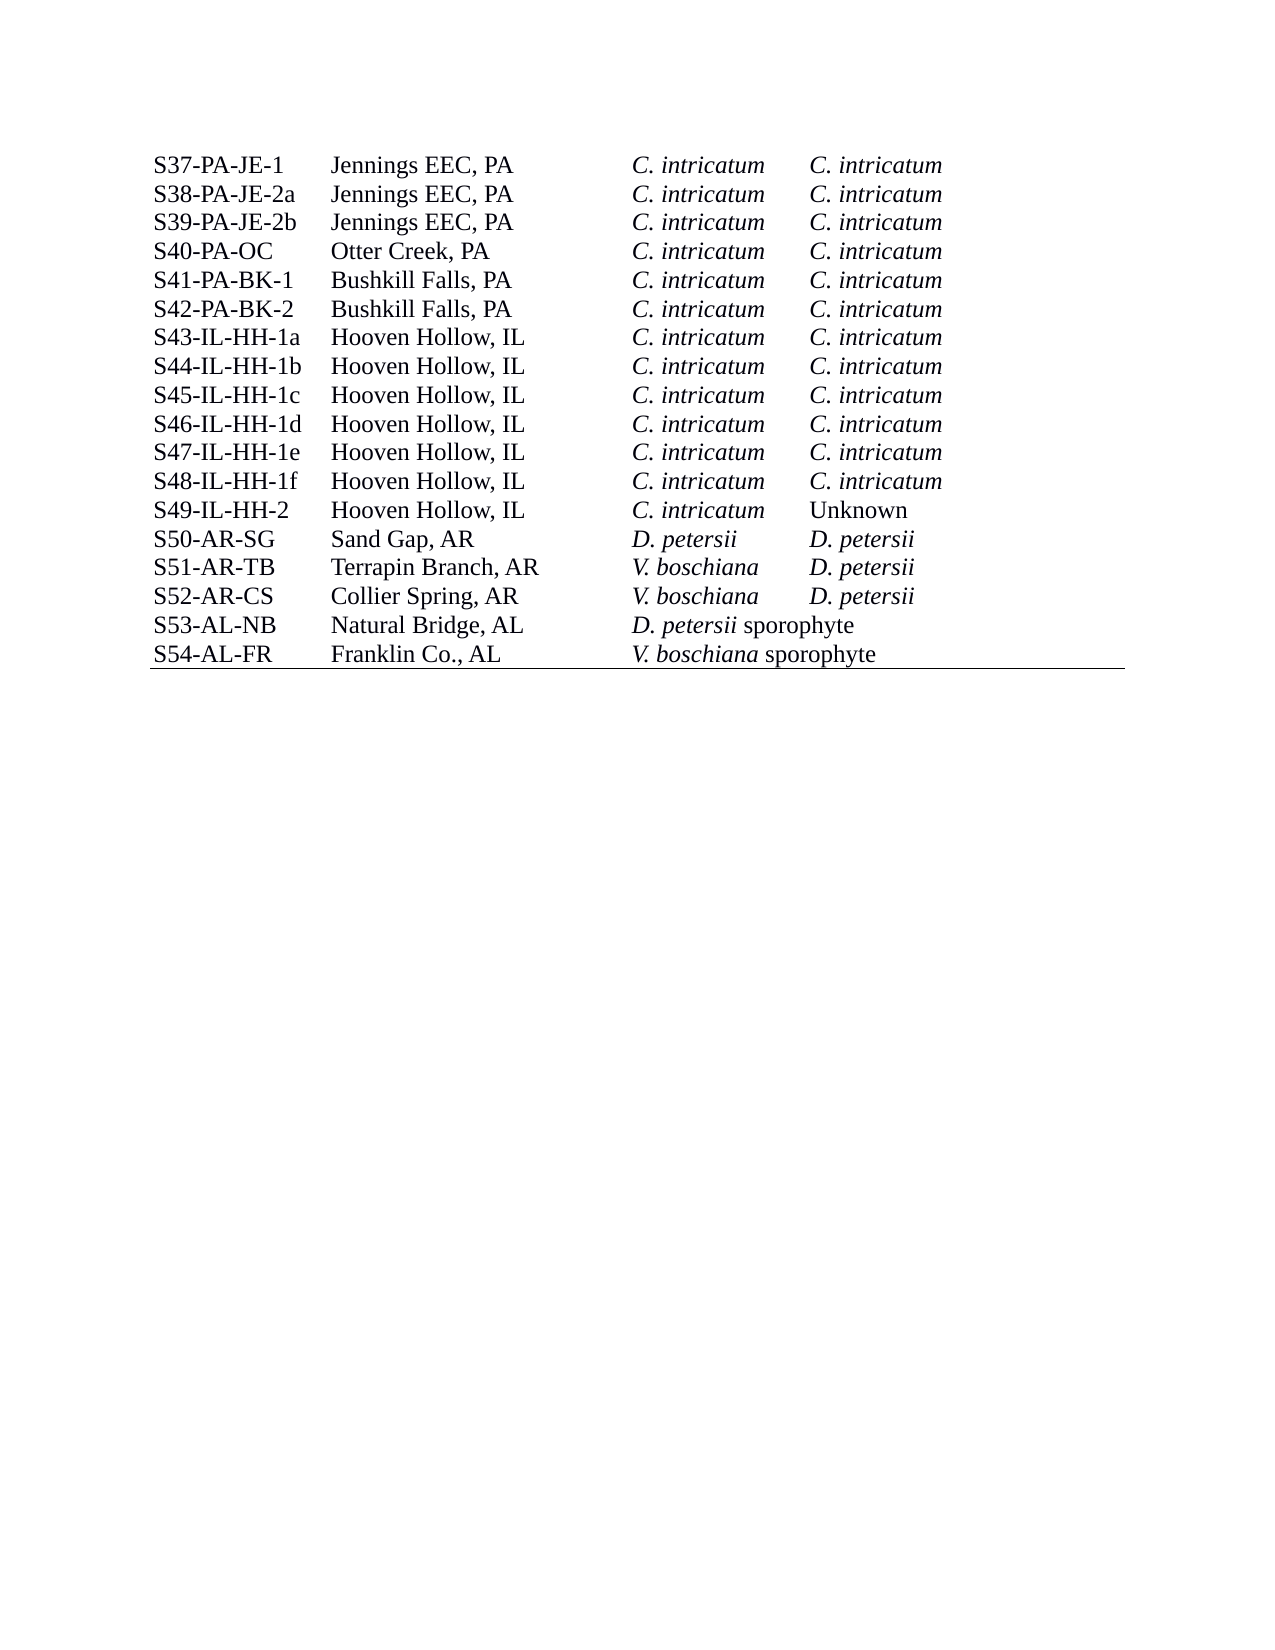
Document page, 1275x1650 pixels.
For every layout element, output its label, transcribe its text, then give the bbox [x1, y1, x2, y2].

table_cell Jennings EEC, PA [328, 150, 628, 179]
table_cell S38-PA-JE-2a [150, 179, 327, 207]
table_cell C. intricatum [629, 380, 806, 409]
table_cell D. petersii [806, 524, 1125, 552]
table_cell C. intricatum [629, 208, 806, 236]
table_cell C. intricatum [629, 323, 806, 351]
table_cell S53-AL-NB [150, 610, 327, 639]
table_cell S48-IL-HH-1f [150, 466, 327, 495]
table_cell S52-AR-CS [150, 581, 327, 610]
table_cell S51-AR-TB [150, 553, 327, 581]
table_cell S54-AL-FR [150, 639, 327, 667]
table_cell Natural Bridge, AL [328, 610, 628, 639]
table_cell C. intricatum [629, 265, 806, 294]
table_cell C. intricatum [806, 351, 1125, 380]
table_cell Hooven Hollow, IL [328, 380, 628, 409]
table_cell S39-PA-JE-2b [150, 208, 327, 236]
table_cell C. intricatum [806, 466, 1125, 495]
table_cell C. intricatum [806, 323, 1125, 351]
table_cell S50-AR-SG [150, 524, 327, 552]
table_cell C. intricatum [806, 409, 1125, 437]
table_cell C. intricatum [629, 495, 806, 524]
table_cell S47-IL-HH-1e [150, 438, 327, 466]
table_cell S45-IL-HH-1c [150, 380, 327, 409]
table_cell S41-PA-BK-1 [150, 265, 327, 294]
table_cell C. intricatum [806, 294, 1125, 322]
table_cell V. boschiana [629, 581, 806, 610]
table_cell C. intricatum [806, 179, 1125, 207]
table_cell C. intricatum [806, 438, 1125, 466]
table_cell Bushkill Falls, PA [328, 265, 628, 294]
table_cell S40-PA-OC [150, 236, 327, 265]
table_cell S43-IL-HH-1a [150, 323, 327, 351]
table_cell C. intricatum [629, 438, 806, 466]
table_cell C. intricatum [629, 409, 806, 437]
table_cell C. intricatum [806, 236, 1125, 265]
table_cell C. intricatum [629, 150, 806, 179]
table_cell Collier Spring, AR [328, 581, 628, 610]
table_cell Hooven Hollow, IL [328, 438, 628, 466]
table_cell C. intricatum [806, 380, 1125, 409]
table_cell V. boschiana [629, 553, 806, 581]
table_cell C. intricatum [629, 466, 806, 495]
table_cell C. intricatum [629, 236, 806, 265]
table_cell S42-PA-BK-2 [150, 294, 327, 322]
table_cell D. petersii [629, 524, 806, 552]
table_cell Bushkill Falls, PA [328, 294, 628, 322]
table_cell S46-IL-HH-1d [150, 409, 327, 437]
table_cell S37-PA-JE-1 [150, 150, 327, 179]
table_cell Sand Gap, AR [328, 524, 628, 552]
table_cell Hooven Hollow, IL [328, 495, 628, 524]
table_cell C. intricatum [629, 351, 806, 380]
table_cell C. intricatum [629, 294, 806, 322]
table_cell Unknown [806, 495, 1125, 524]
table_cell Hooven Hollow, IL [328, 323, 628, 351]
table_cell C. intricatum [629, 179, 806, 207]
table_cell Otter Creek, PA [328, 236, 628, 265]
table_cell Jennings EEC, PA [328, 208, 628, 236]
table_cell Hooven Hollow, IL [328, 409, 628, 437]
table_cell V. boschiana sporophyte [629, 639, 1125, 667]
table_cell S44-IL-HH-1b [150, 351, 327, 380]
table_cell Jennings EEC, PA [328, 179, 628, 207]
table_cell C. intricatum [806, 150, 1125, 179]
table_cell D. petersii sporophyte [629, 610, 1125, 639]
table_cell S49-IL-HH-2 [150, 495, 327, 524]
table_cell Terrapin Branch, AR [328, 553, 628, 581]
table_cell Franklin Co., AL [328, 639, 628, 667]
table_cell C. intricatum [806, 265, 1125, 294]
table_cell D. petersii [806, 581, 1125, 610]
table_cell Hooven Hollow, IL [328, 351, 628, 380]
table_cell C. intricatum [806, 208, 1125, 236]
table_cell D. petersii [806, 553, 1125, 581]
table_cell Hooven Hollow, IL [328, 466, 628, 495]
